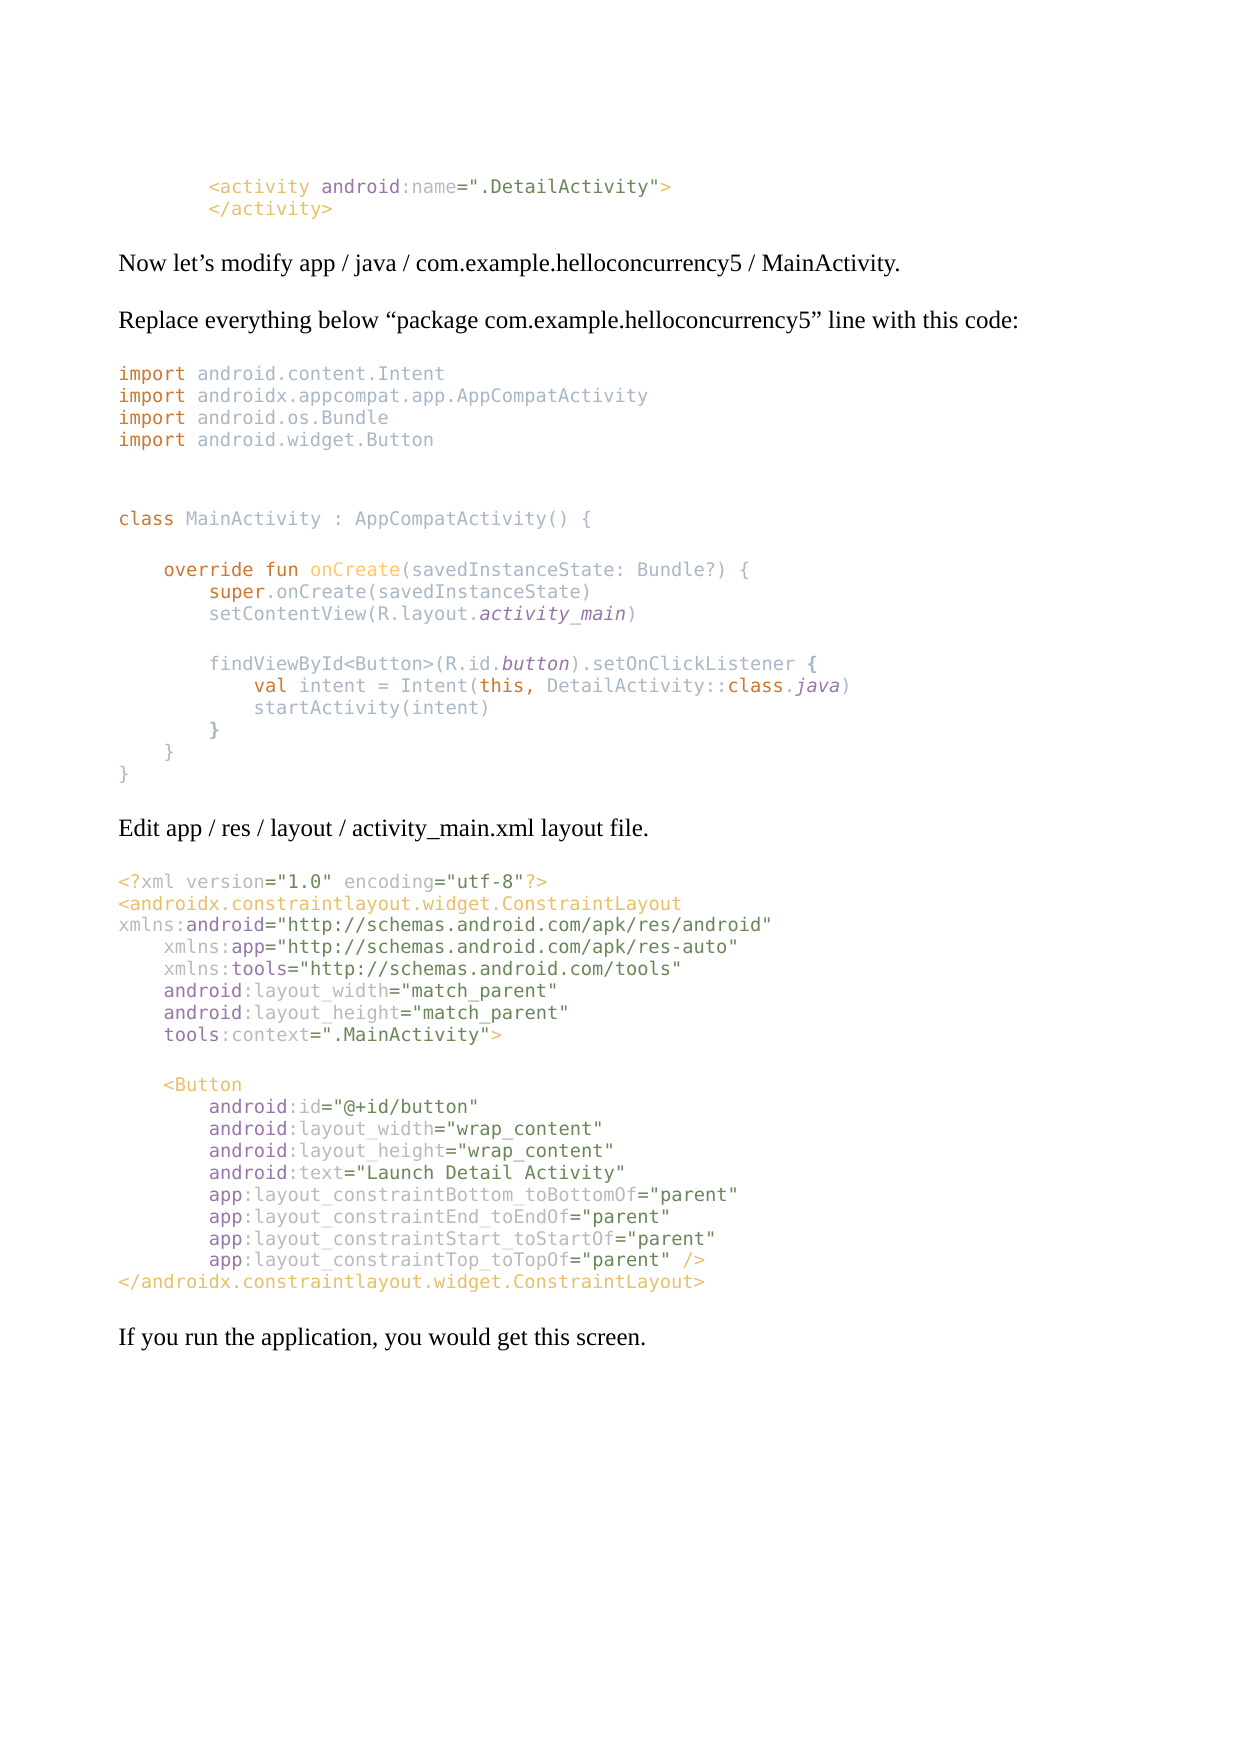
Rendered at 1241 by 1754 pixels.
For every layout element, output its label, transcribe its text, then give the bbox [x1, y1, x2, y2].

text If you run the application, you would get this screen. [118, 1322, 1122, 1351]
text Replace everything below “package com.example.helloconcurrency5” line with this code: [118, 306, 1122, 334]
text Edit app / res / layout / activity_main.xml layout file. [118, 813, 1122, 842]
text import android.content.Intent import androidx.appcompat.app.AppCompatActivity import android.os.Bundle import android.widget.Button class MainActivity : AppCompatActivity() { override fun onCreate(savedInstanceState: Bundle?) { super.onCreate(savedInstanceState) setContentView(R.layout.activity_main) findViewById<Button>(R.id.button).setOnClickListener { val intent = Intent(this, DetailActivity::class.java) startActivity(intent) } } } [118, 363, 1122, 784]
text Now let’s modify app / java / com.example.helloconcurrency5 / MainActivity. [118, 248, 1122, 277]
text <?xml version="1.0" encoding="utf-8"?> <androidx.constraintlayout.widget.ConstraintLayout xmlns:android="http://schemas.android.com/apk/res/android" xmlns:app="http://schemas.android.com/apk/res-auto" xmlns:tools="http://schemas.android.com/tools" android:layout_width="match_parent" android:layout_height="match_parent" tools:context=".MainActivity"> <Button android:id="@+id/button" android:layout_width="wrap_content" android:layout_height="wrap_content" android:text="Launch Detail Activity" app:layout_constraintBottom_toBottomOf="parent" app:layout_constraintEnd_toEndOf="parent" app:layout_constraintStart_toStartOf="parent" app:layout_constraintTop_toTopOf="parent" /> </androidx.constraintlayout.widget.ConstraintLayout> [118, 871, 1122, 1293]
text <activity android:name=".DetailActivity"> </activity> [118, 118, 1122, 219]
